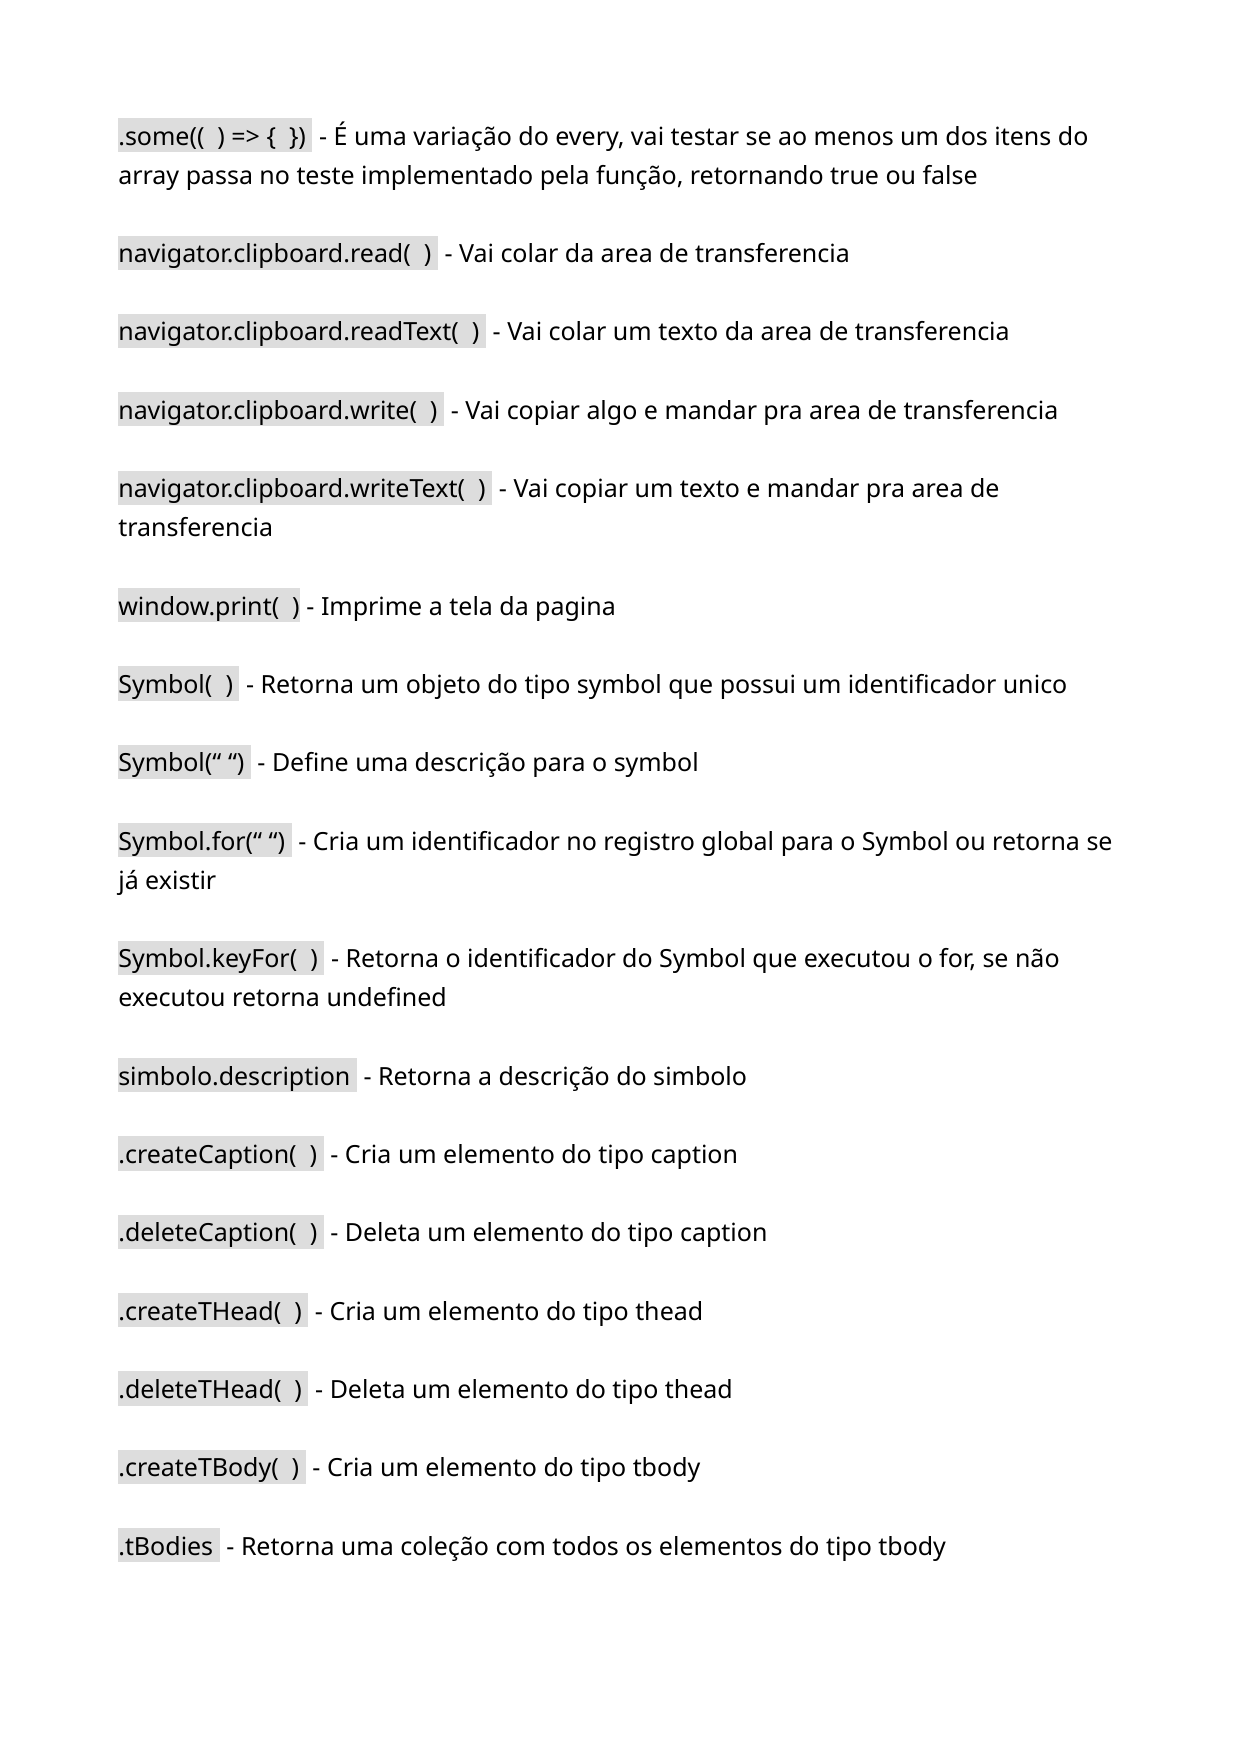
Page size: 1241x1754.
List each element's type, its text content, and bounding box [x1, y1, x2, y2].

text .deleteTHead( ) - Deleta um elemento do tipo thead [118, 1371, 1122, 1406]
text .createCaption( ) - Cria um elemento do tipo caption [118, 1136, 1122, 1171]
text .deleteCaption( ) - Deleta um elemento do tipo caption [118, 1215, 1122, 1249]
text navigator.clipboard.read( ) - Vai colar da area de transferencia [118, 236, 1122, 270]
text .some(( ) => { }) - É uma variação do every, vai testar se ao menos um dos itens do array passa no teste implementado pela função, retornando true ou false [118, 118, 1122, 191]
text .createTBody( ) - Cria um elemento do tipo tbody [118, 1450, 1122, 1484]
text .tBodies - Retorna uma coleção com todos os elementos do tipo tbody [118, 1528, 1122, 1562]
text .createTHead( ) - Cria um elemento do tipo thead [118, 1293, 1122, 1327]
text Symbol(“ “) - Define uma descrição para o symbol [118, 745, 1122, 779]
text Symbol( ) - Retorna um objeto do tipo symbol que possui um identificador unico [118, 666, 1122, 701]
text window.print( ) - Imprime a tela da pagina [118, 588, 1122, 622]
text simbolo.description - Retorna a descrição do simbolo [118, 1058, 1122, 1092]
text navigator.clipboard.write( ) - Vai copiar algo e mandar pra area de transferencia [118, 392, 1122, 426]
text Symbol.keyFor( ) - Retorna o identificador do Symbol que executou o for, se não executou retorna undefined [118, 941, 1122, 1014]
text navigator.clipboard.writeText( ) - Vai copiar um texto e mandar pra area de transferencia [118, 471, 1122, 544]
text navigator.clipboard.readText( ) - Vai colar um texto da area de transferencia [118, 314, 1122, 348]
text Symbol.for(“ “) - Cria um identificador no registro global para o Symbol ou retorna se já existir [118, 823, 1122, 896]
